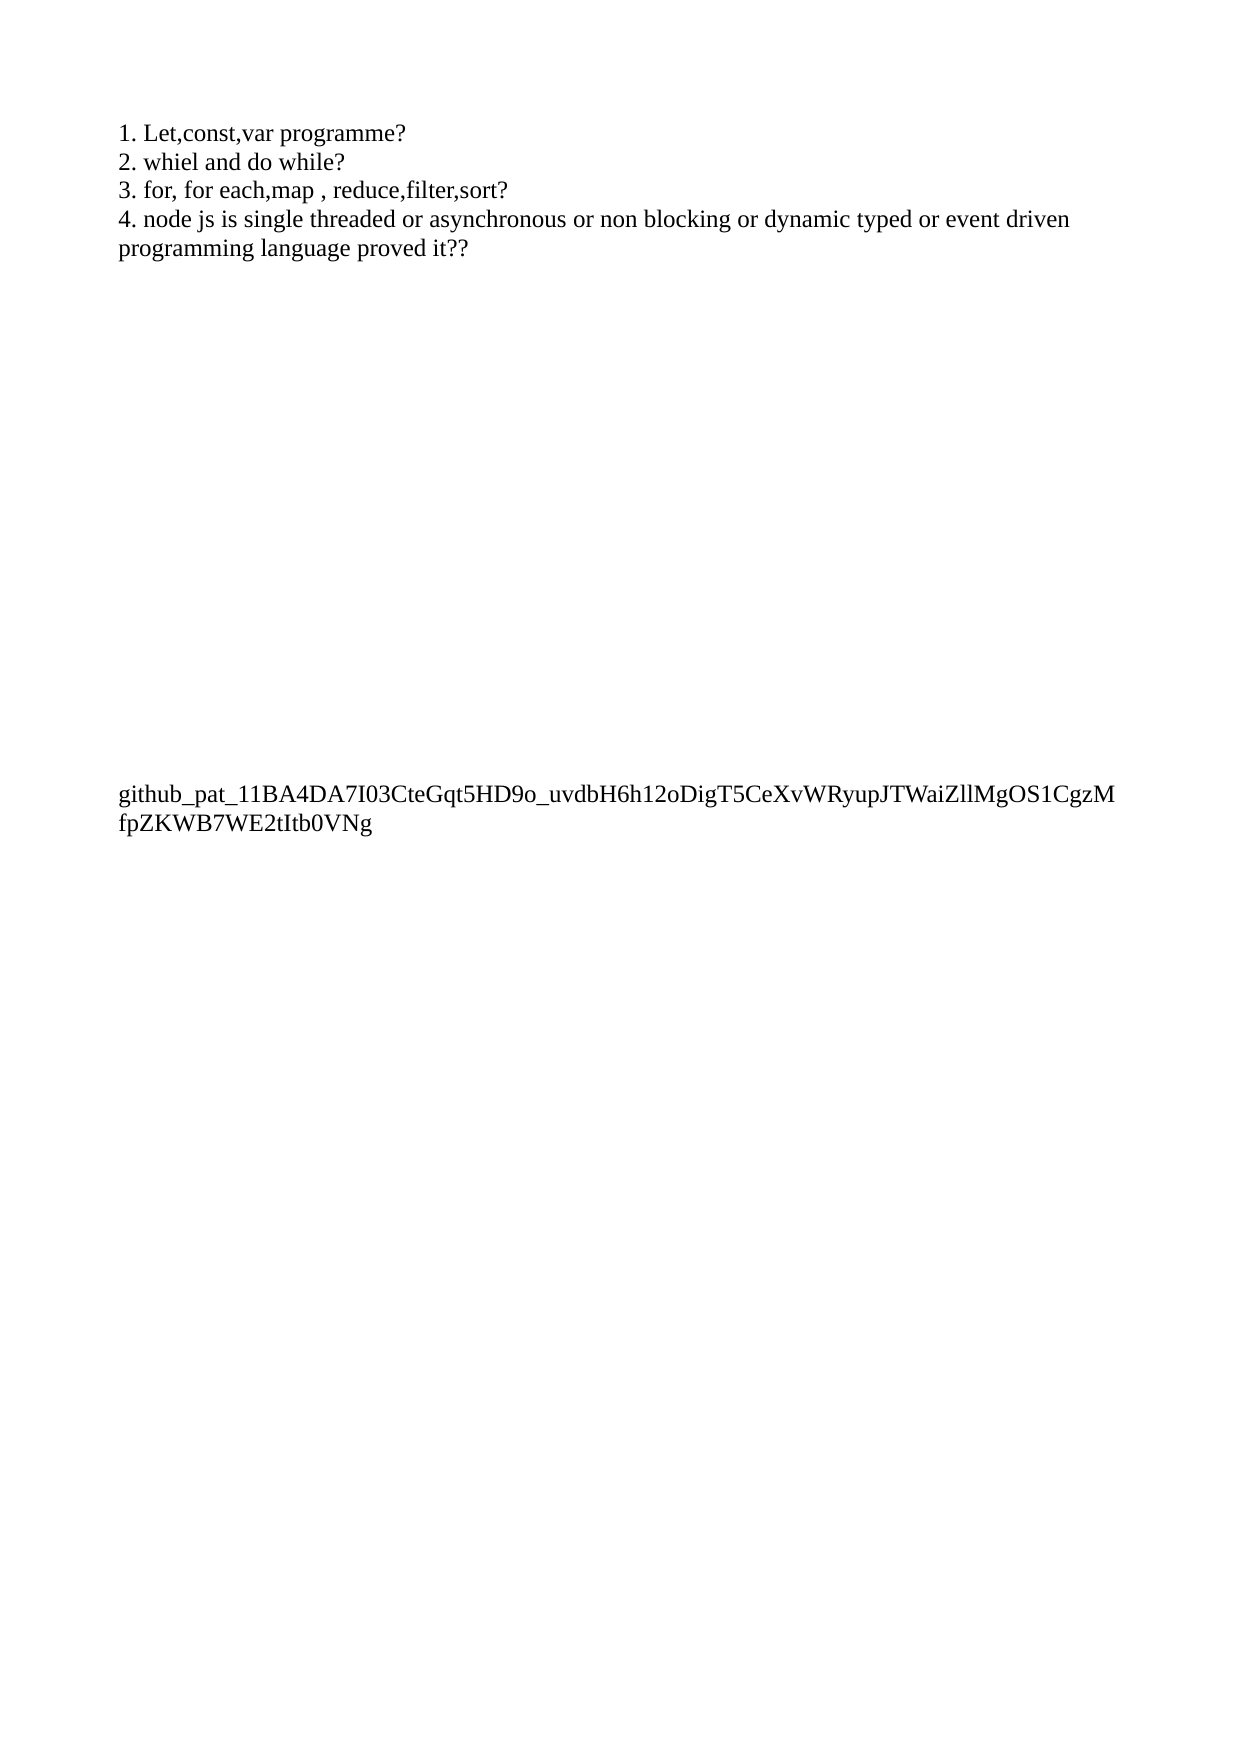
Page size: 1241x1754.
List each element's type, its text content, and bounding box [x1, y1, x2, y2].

text 1. Let,const,var programme? [118, 118, 1122, 147]
text 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 [118, 779, 1122, 837]
text 2. whiel and do while? [118, 147, 1122, 176]
text 4. node js is single threaded or asynchronous or non blocking or dynamic typed or event driven programming language proved it?? [118, 204, 1122, 262]
text 3. for, for each,map , reduce,filter,sort? [118, 176, 1122, 204]
